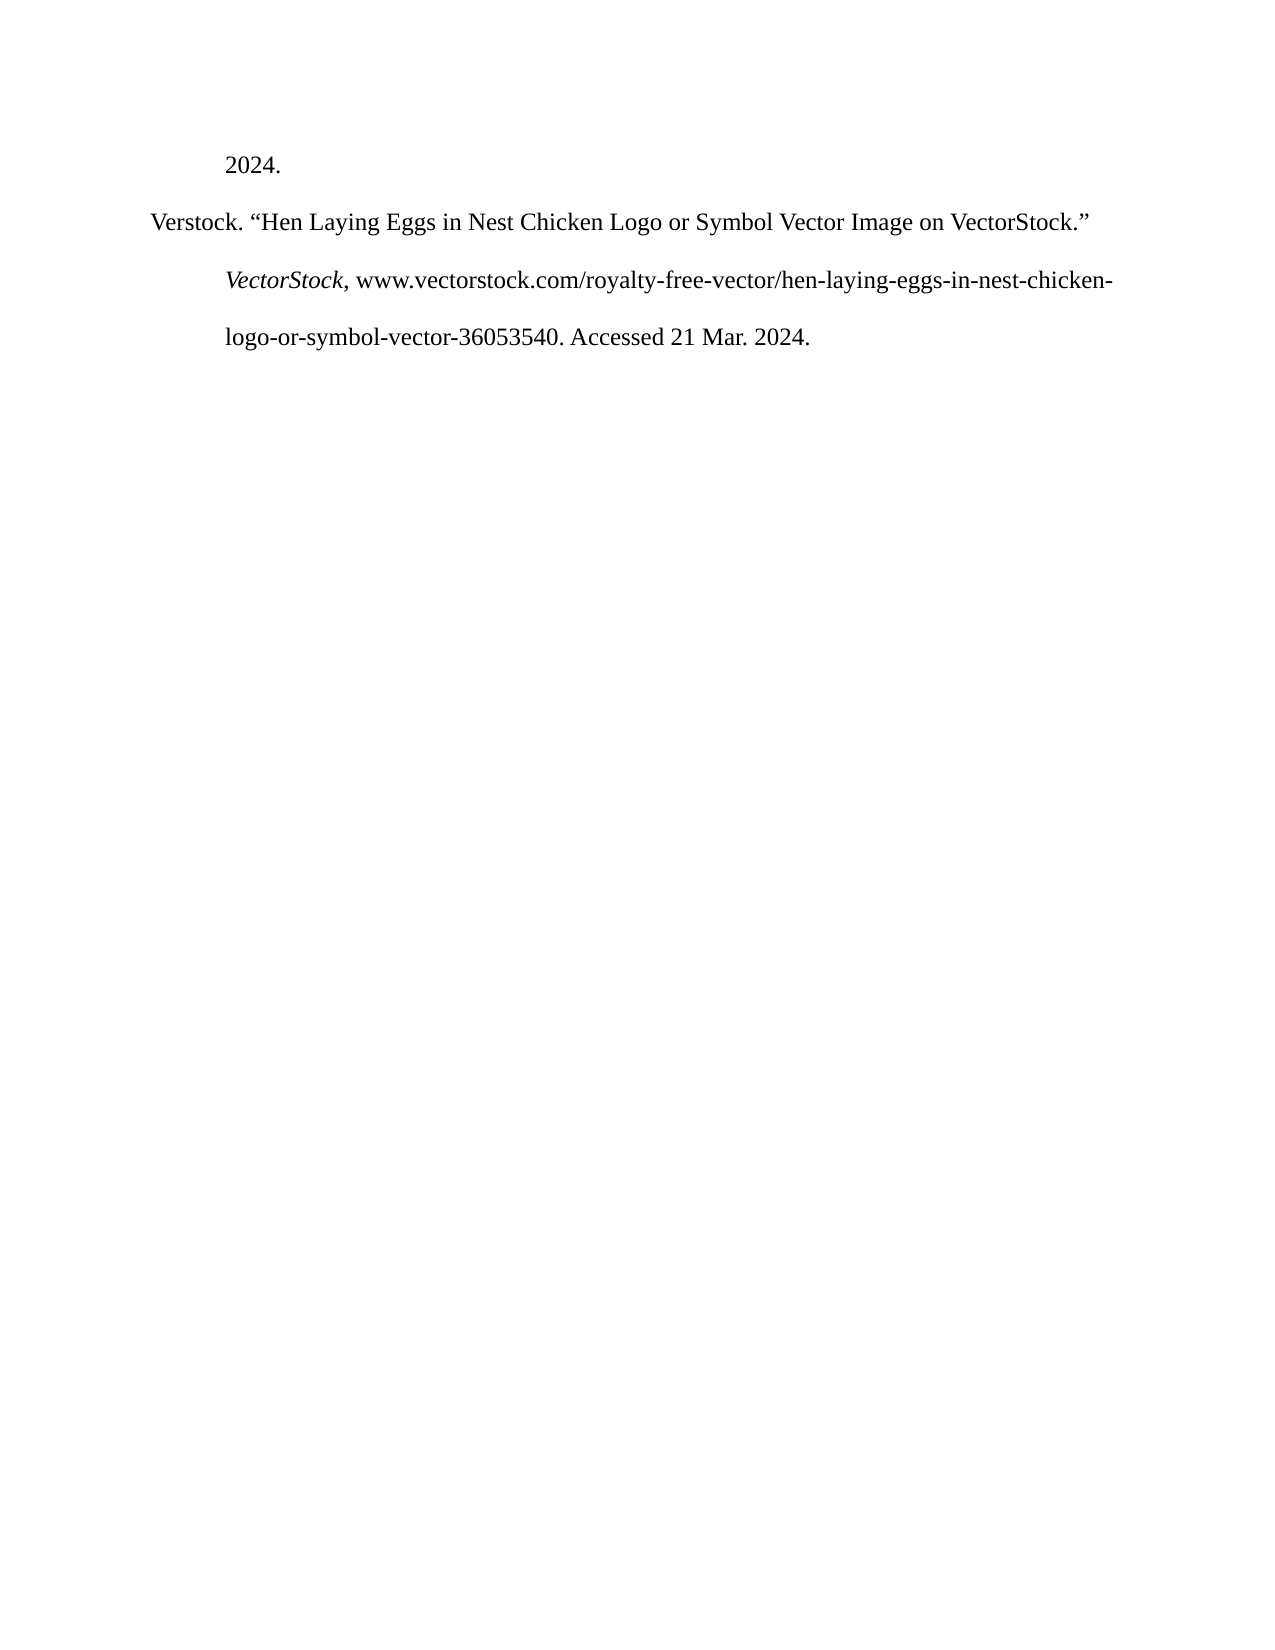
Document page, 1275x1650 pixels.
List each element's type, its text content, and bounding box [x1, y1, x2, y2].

text Verstock. “Hen Laying Eggs in Nest Chicken Logo or Symbol Vector Image on VectorStock.” VectorStock, www.vectorstock.com/royalty-free-vector/hen-laying-eggs-in-nest-chicken-logo-or-symbol-vector-36053540. Accessed 21 Mar. 2024. [150, 207, 1125, 351]
text 2024. [150, 150, 1125, 179]
